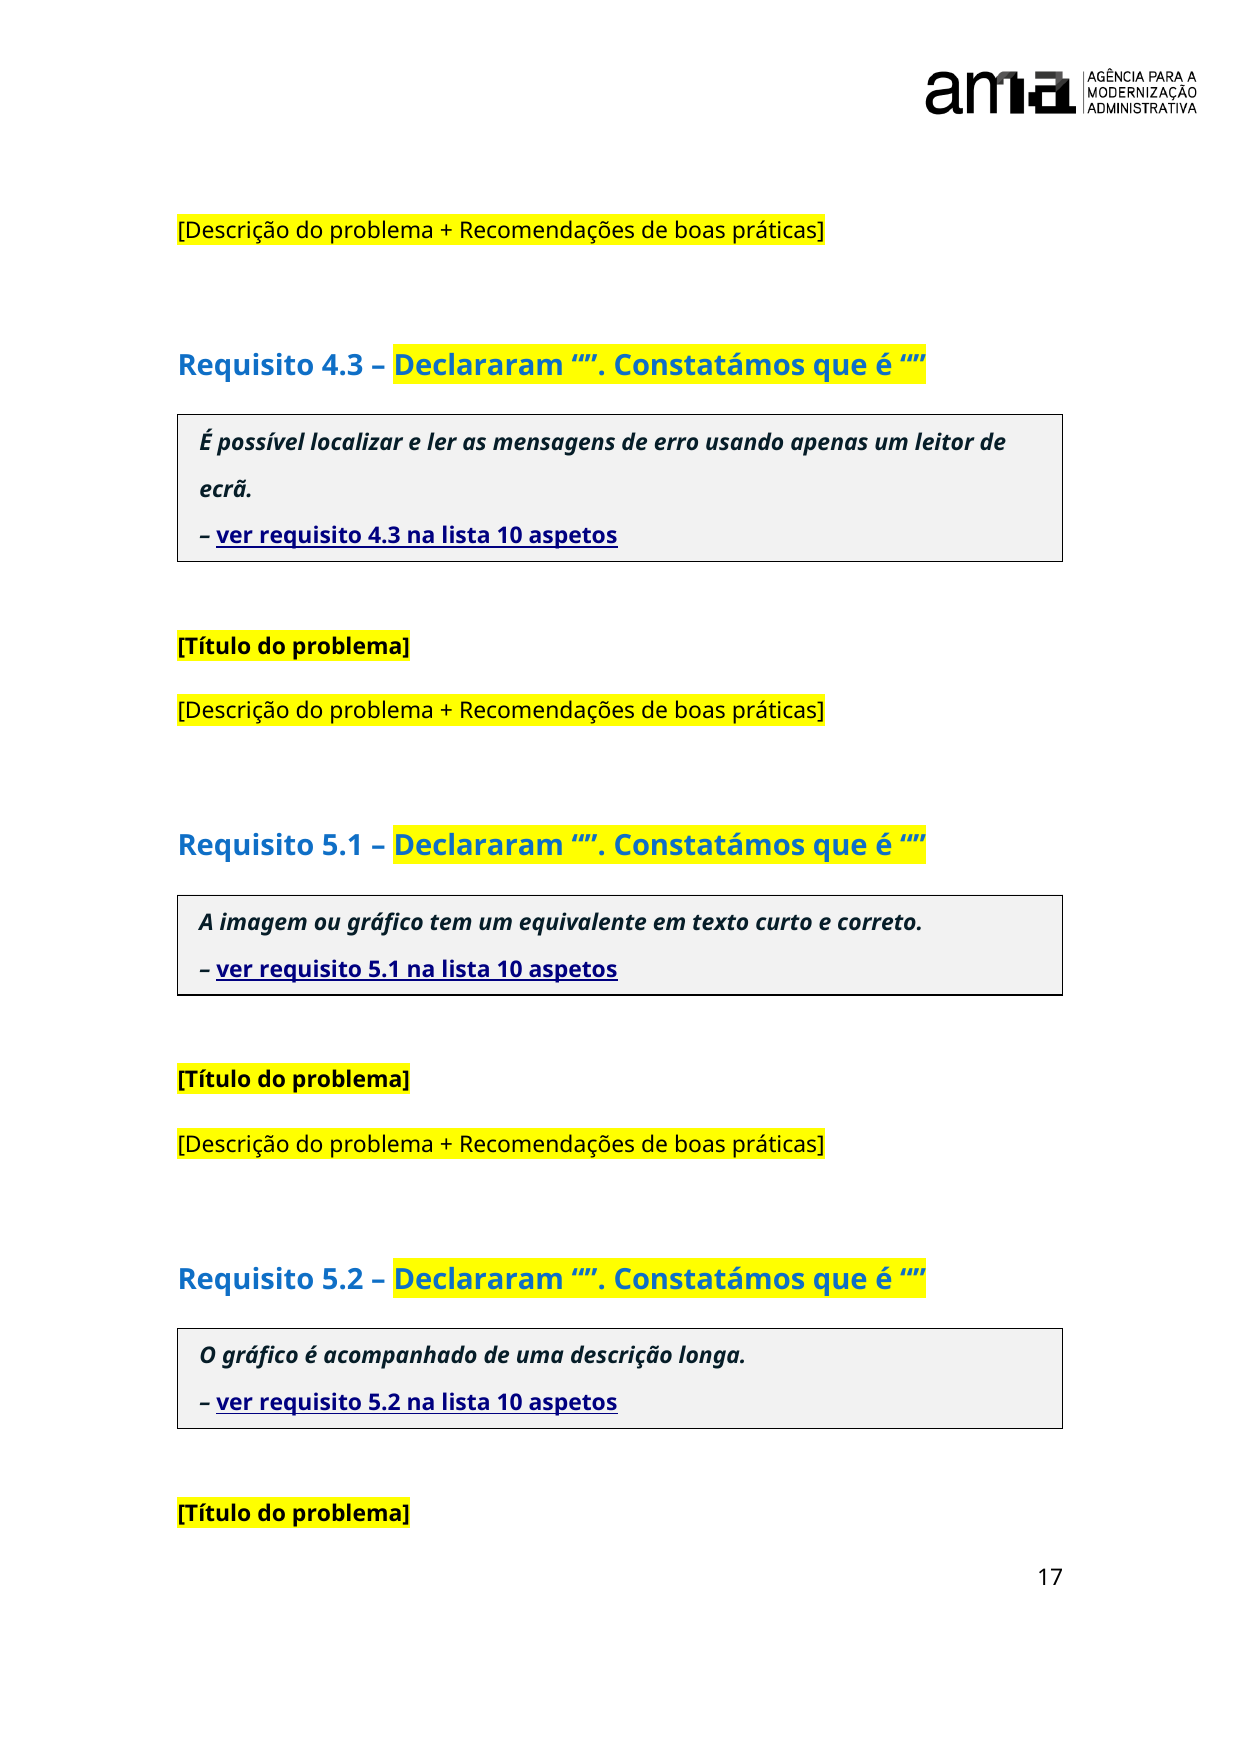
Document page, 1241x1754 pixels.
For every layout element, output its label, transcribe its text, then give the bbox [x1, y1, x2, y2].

text [Título do problema] [177, 630, 1063, 661]
text A imagem ou gráfico tem um equivalente em texto curto e correto. – ver requisito 5.1 na lista 10 aspetos [178, 896, 1062, 994]
text É possível localizar e ler as mensagens de erro usando apenas um leitor de ecrã. – ver requisito 4.3 na lista 10 aspetos [178, 415, 1062, 561]
subtitle Requisito 5.1 – Declararam “”. Constatámos que é “” [177, 824, 1063, 864]
text [Título do problema] [177, 1497, 1063, 1528]
subtitle Requisito 5.2 – Declararam “”. Constatámos que é “” [177, 1258, 1063, 1298]
subtitle Requisito 4.3 – Declararam “”. Constatámos que é “” [177, 344, 1063, 384]
text O gráfico é acompanhado de uma descrição longa. – ver requisito 5.2 na lista 10 aspetos [178, 1329, 1062, 1428]
text [Descrição do problema + Recomendações de boas práticas] [177, 694, 1063, 726]
text [Descrição do problema + Recomendações de boas práticas] [177, 1128, 1063, 1159]
text [Título do problema] [177, 1063, 1063, 1094]
text [Descrição do problema + Recomendações de boas práticas] [177, 214, 1063, 245]
